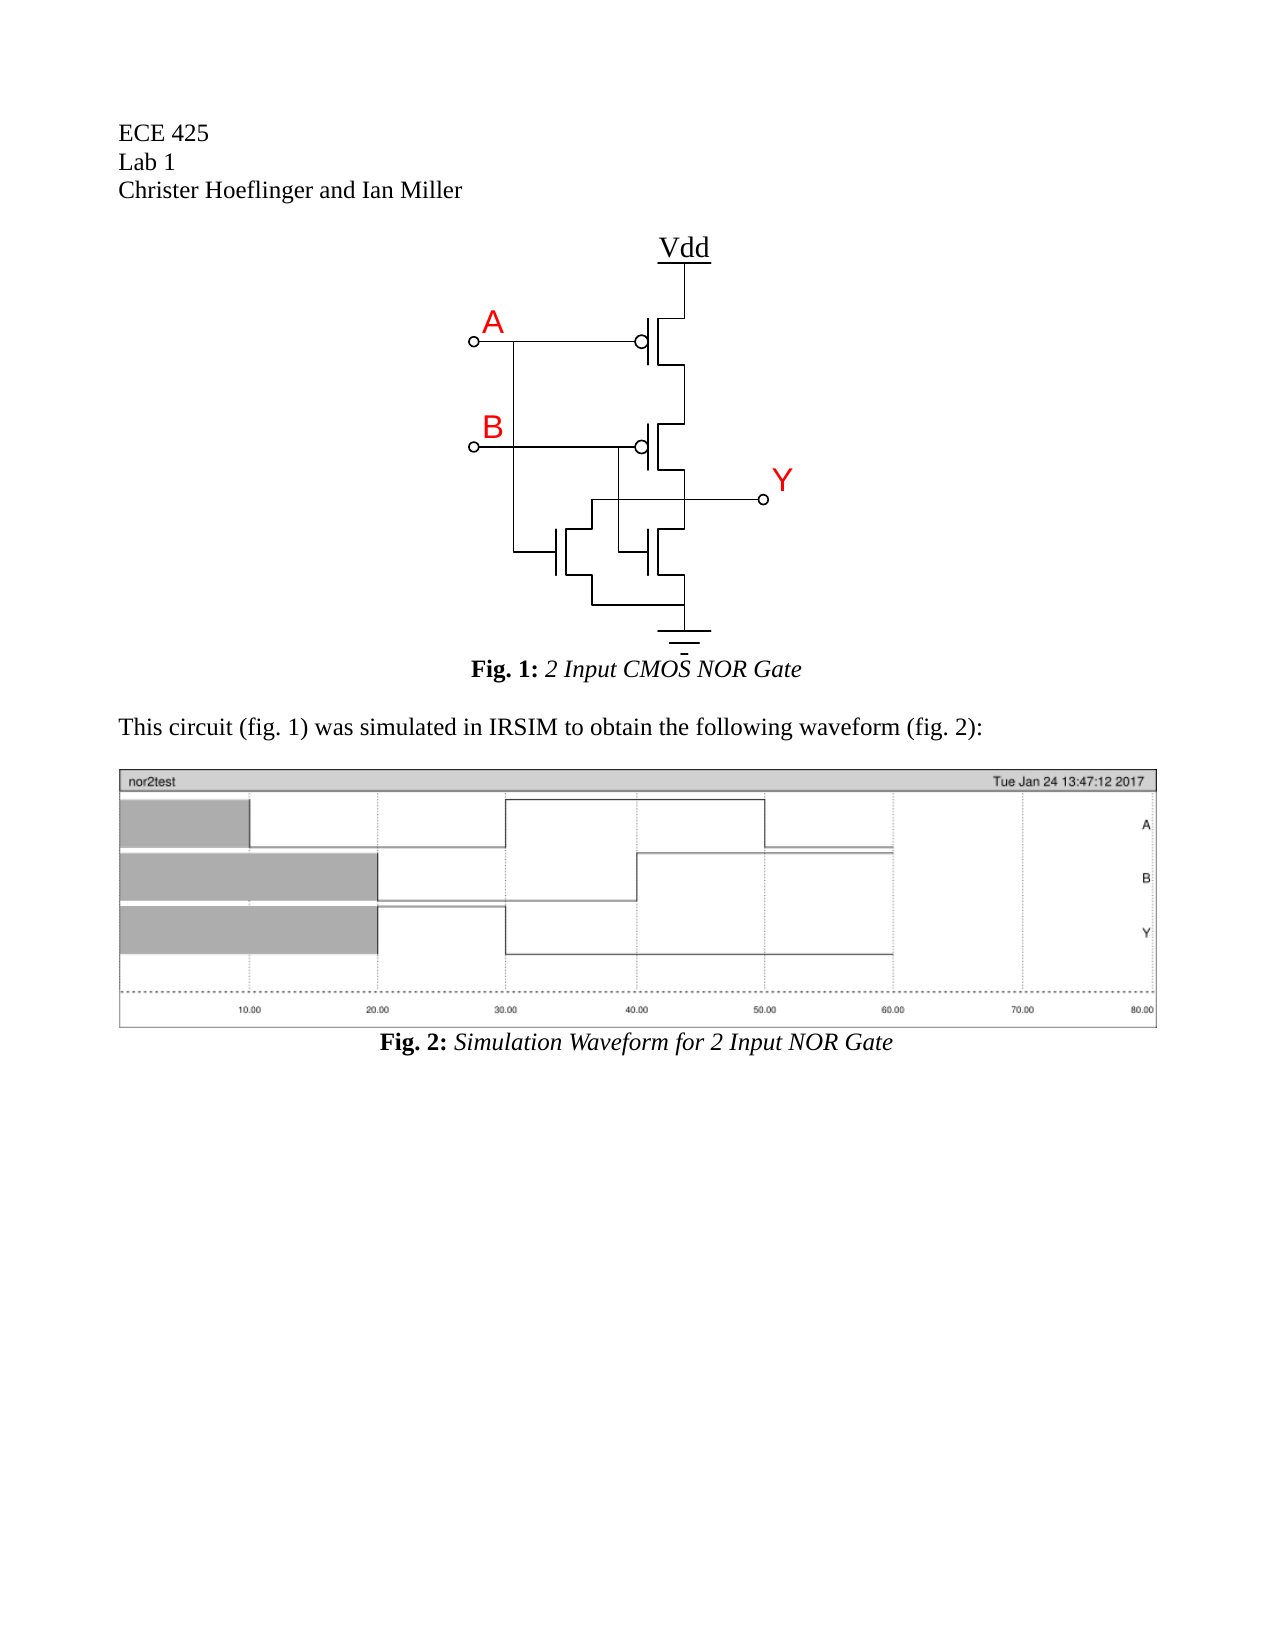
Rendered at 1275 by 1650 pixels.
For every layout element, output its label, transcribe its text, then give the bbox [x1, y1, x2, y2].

text ECE 425 [118, 118, 1157, 147]
text Fig. 1: 2 Input CMOS NOR Gate [118, 233, 1157, 683]
picture [118, 769, 1157, 1028]
text Lab 1 [118, 147, 1157, 176]
text Christer Hoeflinger and Ian Miller [118, 176, 1157, 204]
text This circuit (fig. 1) was simulated in IRSIM to obtain the following waveform (fig. 2): [118, 712, 1157, 741]
text Fig. 2: Simulation Waveform for 2 Input NOR Gate [118, 1028, 1157, 1056]
